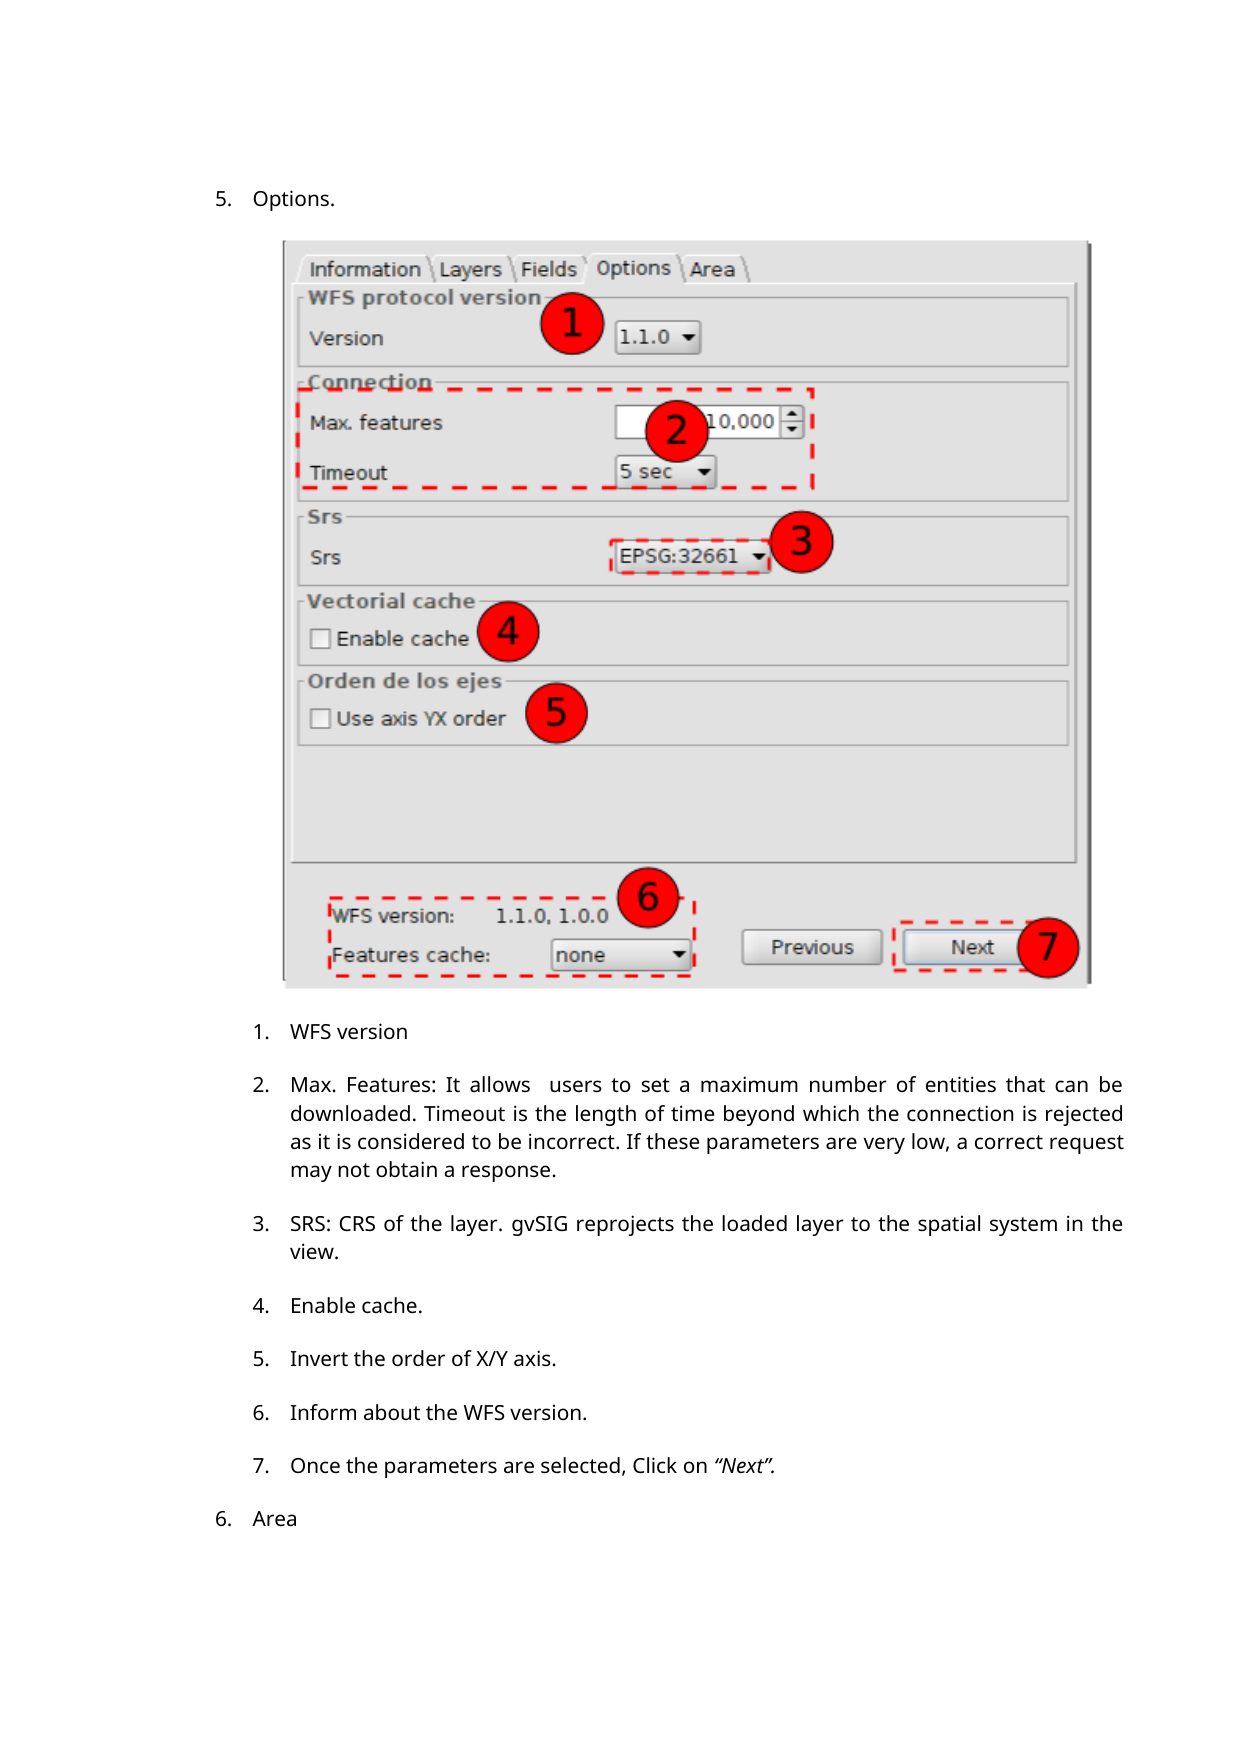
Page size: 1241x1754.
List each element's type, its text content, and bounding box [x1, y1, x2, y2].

picture [280, 237, 1098, 992]
list Enable cache. [252, 1291, 1125, 1319]
list Max. Features: It allows users to set a maximum number of entities that can be downloaded. Timeout is the length of time beyond which the connection is rejected as it is considered to be incorrect. If these parameters are very low, a correct request may not obtain a response. [252, 1070, 1125, 1184]
list WFS version [252, 1017, 1125, 1045]
list Area [215, 1504, 1125, 1533]
list Inform about the WFS version. [252, 1398, 1125, 1426]
list Invert the order of X/Y axis. [252, 1344, 1125, 1373]
list Options. [215, 184, 1125, 212]
list SRS: CRS of the layer. gvSIG reprojects the loaded layer to the spatial system in the view. [252, 1209, 1125, 1266]
list Once the parameters are selected, Click on “Next”. [252, 1451, 1125, 1479]
